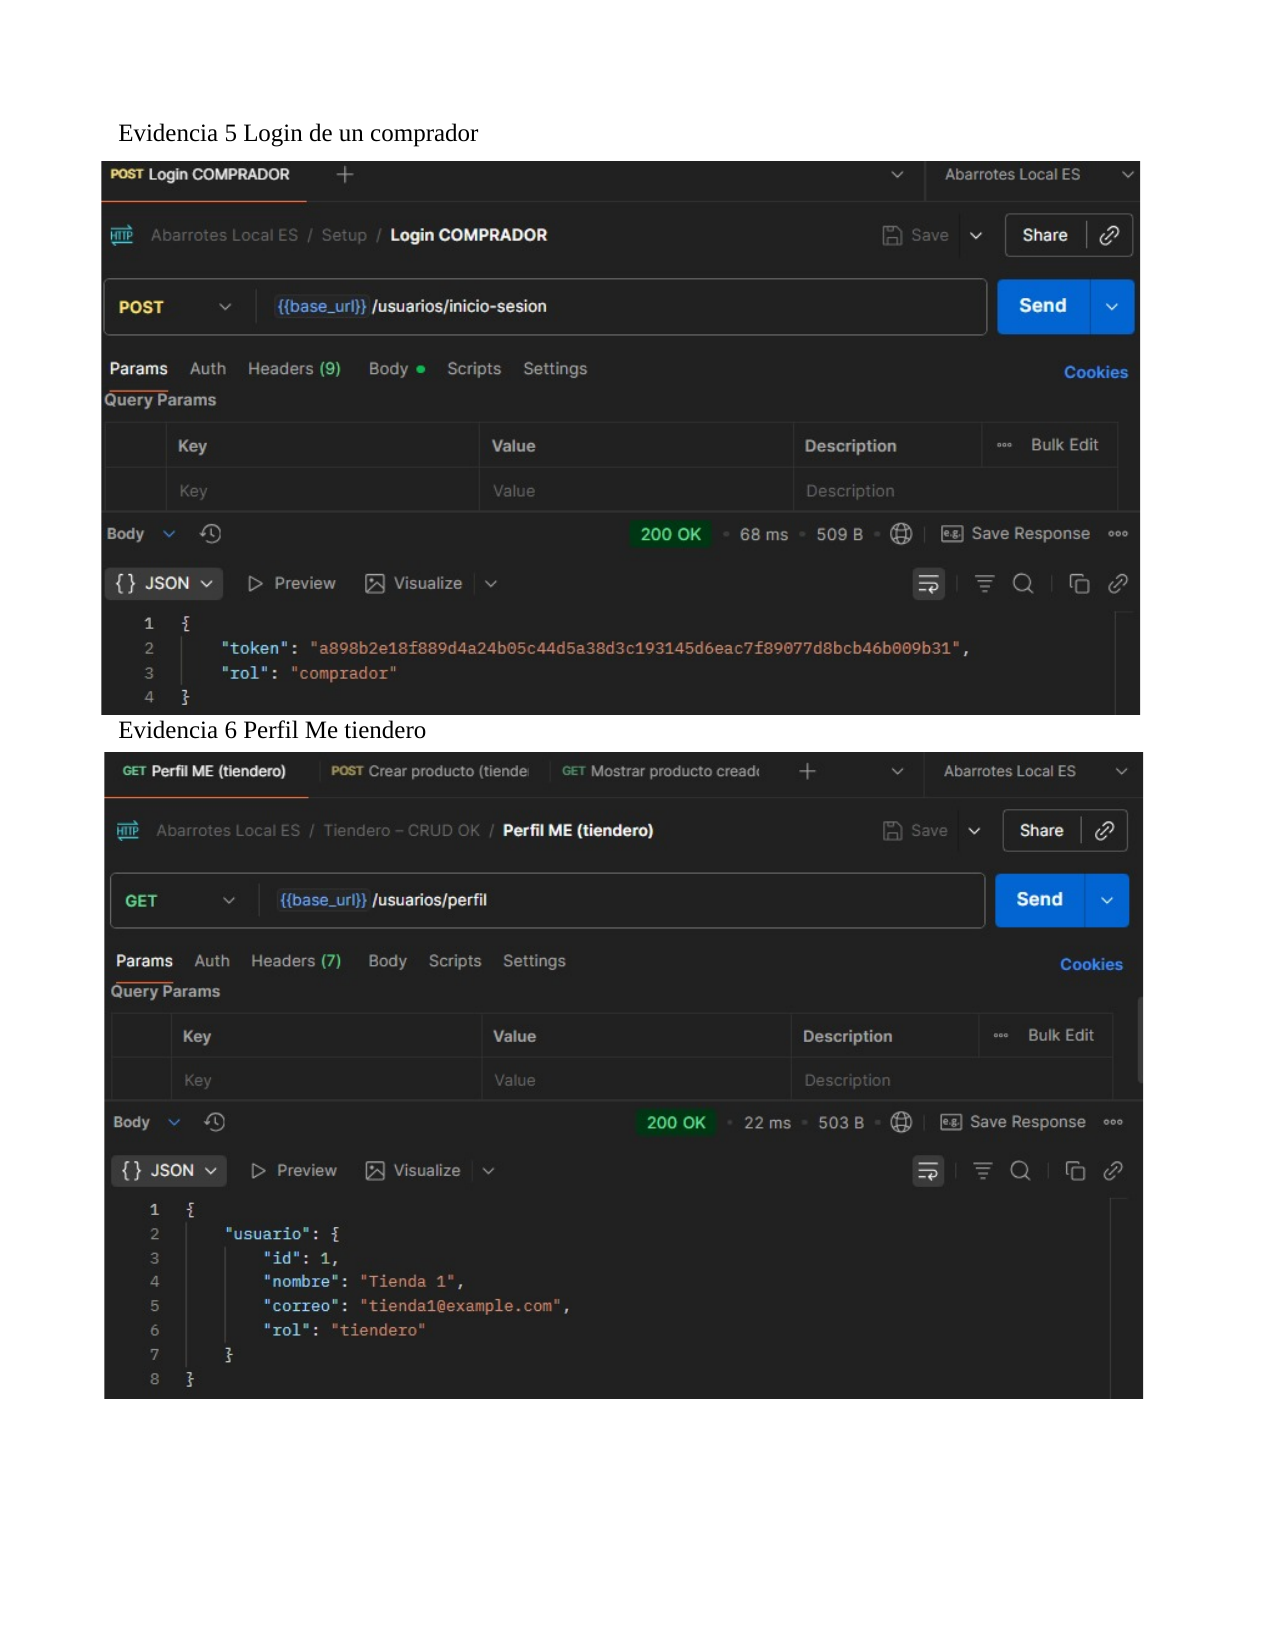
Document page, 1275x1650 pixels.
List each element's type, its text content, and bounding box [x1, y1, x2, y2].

text Evidencia 5 Login de un comprador [118, 118, 1157, 147]
text Evidencia 6 Perfil Me tiendero [118, 147, 1157, 743]
picture [101, 161, 1141, 715]
picture [104, 752, 1144, 1399]
